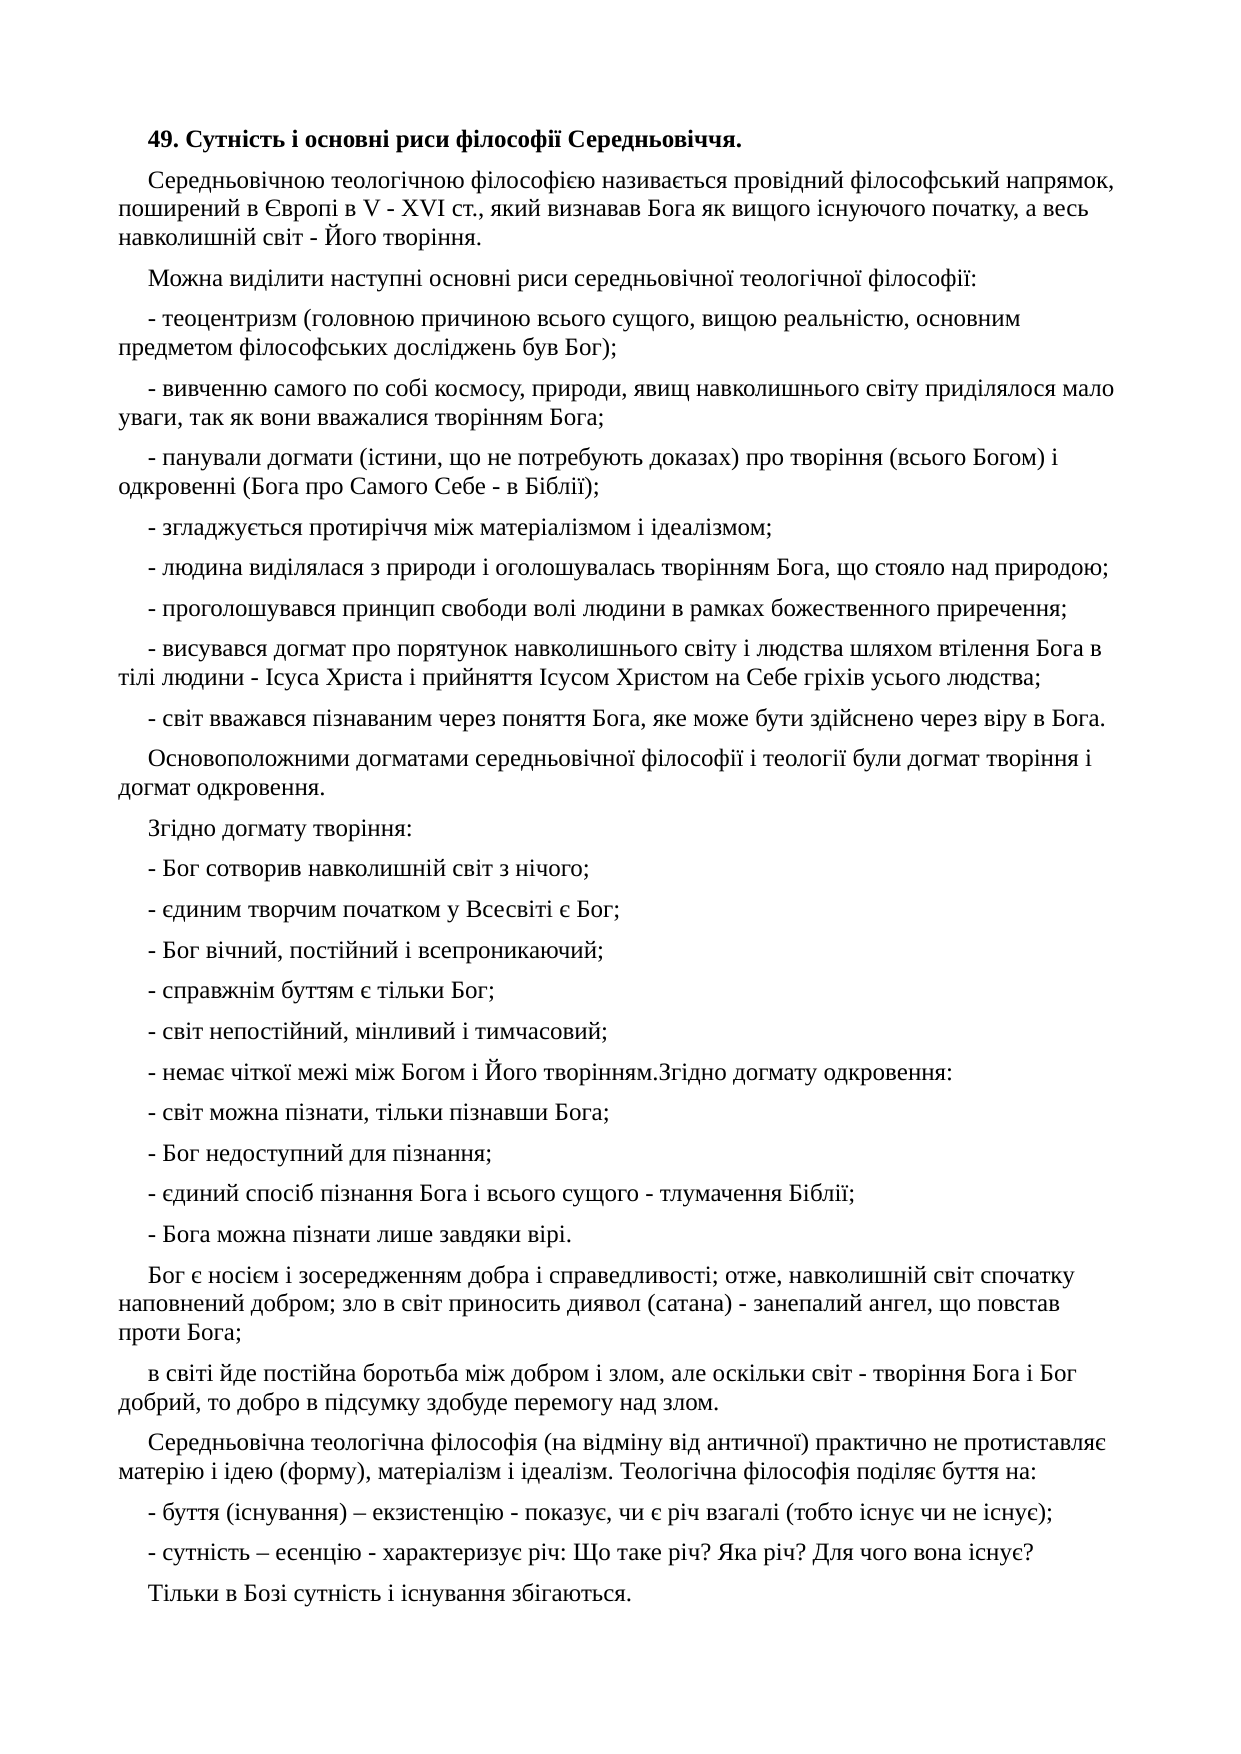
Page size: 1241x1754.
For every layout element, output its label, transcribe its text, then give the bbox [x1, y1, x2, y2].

text - панували догмати (істини, що не потребують доказах) про творіння (всього Богом) і одкровенні (Бога про Самого Себе - в Біблії); [118, 442, 1122, 500]
text - справжнім буттям є тільки Бог; [118, 975, 1122, 1004]
text Середньовічною теологічною філософією називається провідний філософський напрямок, поширений в Європі в V - ХVI ст., який визнавав Бога як вищого існуючого початку, а весь навколишній світ - Його творіння. [118, 165, 1122, 251]
text - висувався догмат про порятунок навколишнього світу і людства шляхом втілення Бога в тілі людини - Ісуса Христа і прийняття Ісусом Христом на Себе гріхів усього людства; [118, 633, 1122, 691]
text - світ вважався пізнаваним через поняття Бога, яке може бути здійснено через віру в Бога. [118, 703, 1122, 732]
text - світ непостійний, мінливий і тимчасовий; [118, 1016, 1122, 1045]
text - проголошувався принцип свободи волі людини в рамках божественного приречення; [118, 593, 1122, 622]
text - Бога можна пізнати лише завдяки вірі. [118, 1219, 1122, 1248]
text Бог є носієм і зосередженням добра і справедливості; отже, навколишній світ спочатку наповнений добром; зло в світ приносить диявол (сатана) - занепалий ангел, що повстав проти Бога; [118, 1260, 1122, 1346]
text - буття (існування) – екзистенцію - показує, чи є річ взагалі (тобто існує чи не існує); [118, 1497, 1122, 1525]
text - сутність – есенцію - характеризує річ: Що таке річ? Яка річ? Для чого вона існує? [118, 1537, 1122, 1566]
text - світ можна пізнати, тільки пізнавши Бога; [118, 1097, 1122, 1126]
text Основоположними догматами середньовічної філософії і теології були догмат творіння і догмат одкровення. [118, 743, 1122, 801]
text - єдиний спосіб пізнання Бога і всього сущого - тлумачення Біблії; [118, 1178, 1122, 1207]
text Можна виділити наступні основні риси середньовічної теологічної філософії: [118, 263, 1122, 292]
text Тільки в Бозі сутність і існування збігаються. [118, 1578, 1122, 1607]
text - людина виділялася з природи і оголошувалась творінням Бога, що стояло над природою; [118, 552, 1122, 581]
text в світі йде постійна боротьба між добром і злом, але оскільки світ - творіння Бога і Бог добрий, то добро в підсумку здобуде перемогу над злом. [118, 1358, 1122, 1415]
text Згідно догмату творіння: [118, 813, 1122, 842]
text - Бог сотворив навколишній світ з нічого; [118, 853, 1122, 882]
text - вивченню самого по собі космосу, природи, явищ навколишнього світу приділялося мало уваги, так як вони вважалися творінням Бога; [118, 373, 1122, 430]
text - Бог недоступний для пізнання; [118, 1138, 1122, 1167]
text 49. Сутність і основні риси філософії Середньовіччя. [118, 124, 1122, 153]
text - немає чіткої межі між Богом і Його творінням.Згідно догмату одкровення: [118, 1057, 1122, 1085]
text Середньовічна теологічна філософія (на відміну від античної) практично не протиставляє матерію і ідею (форму), матеріалізм і ідеалізм. Теологічна філософія поділяє буття на: [118, 1427, 1122, 1485]
text - теоцентризм (головною причиною всього сущого, вищою реальністю, основним предметом філософських досліджень був Бог); [118, 303, 1122, 361]
text - Бог вічний, постійний і всепроникаючий; [118, 935, 1122, 963]
text - єдиним творчим початком у Всесвіті є Бог; [118, 894, 1122, 923]
text - згладжується протиріччя між матеріалізмом і ідеалізмом; [118, 512, 1122, 540]
